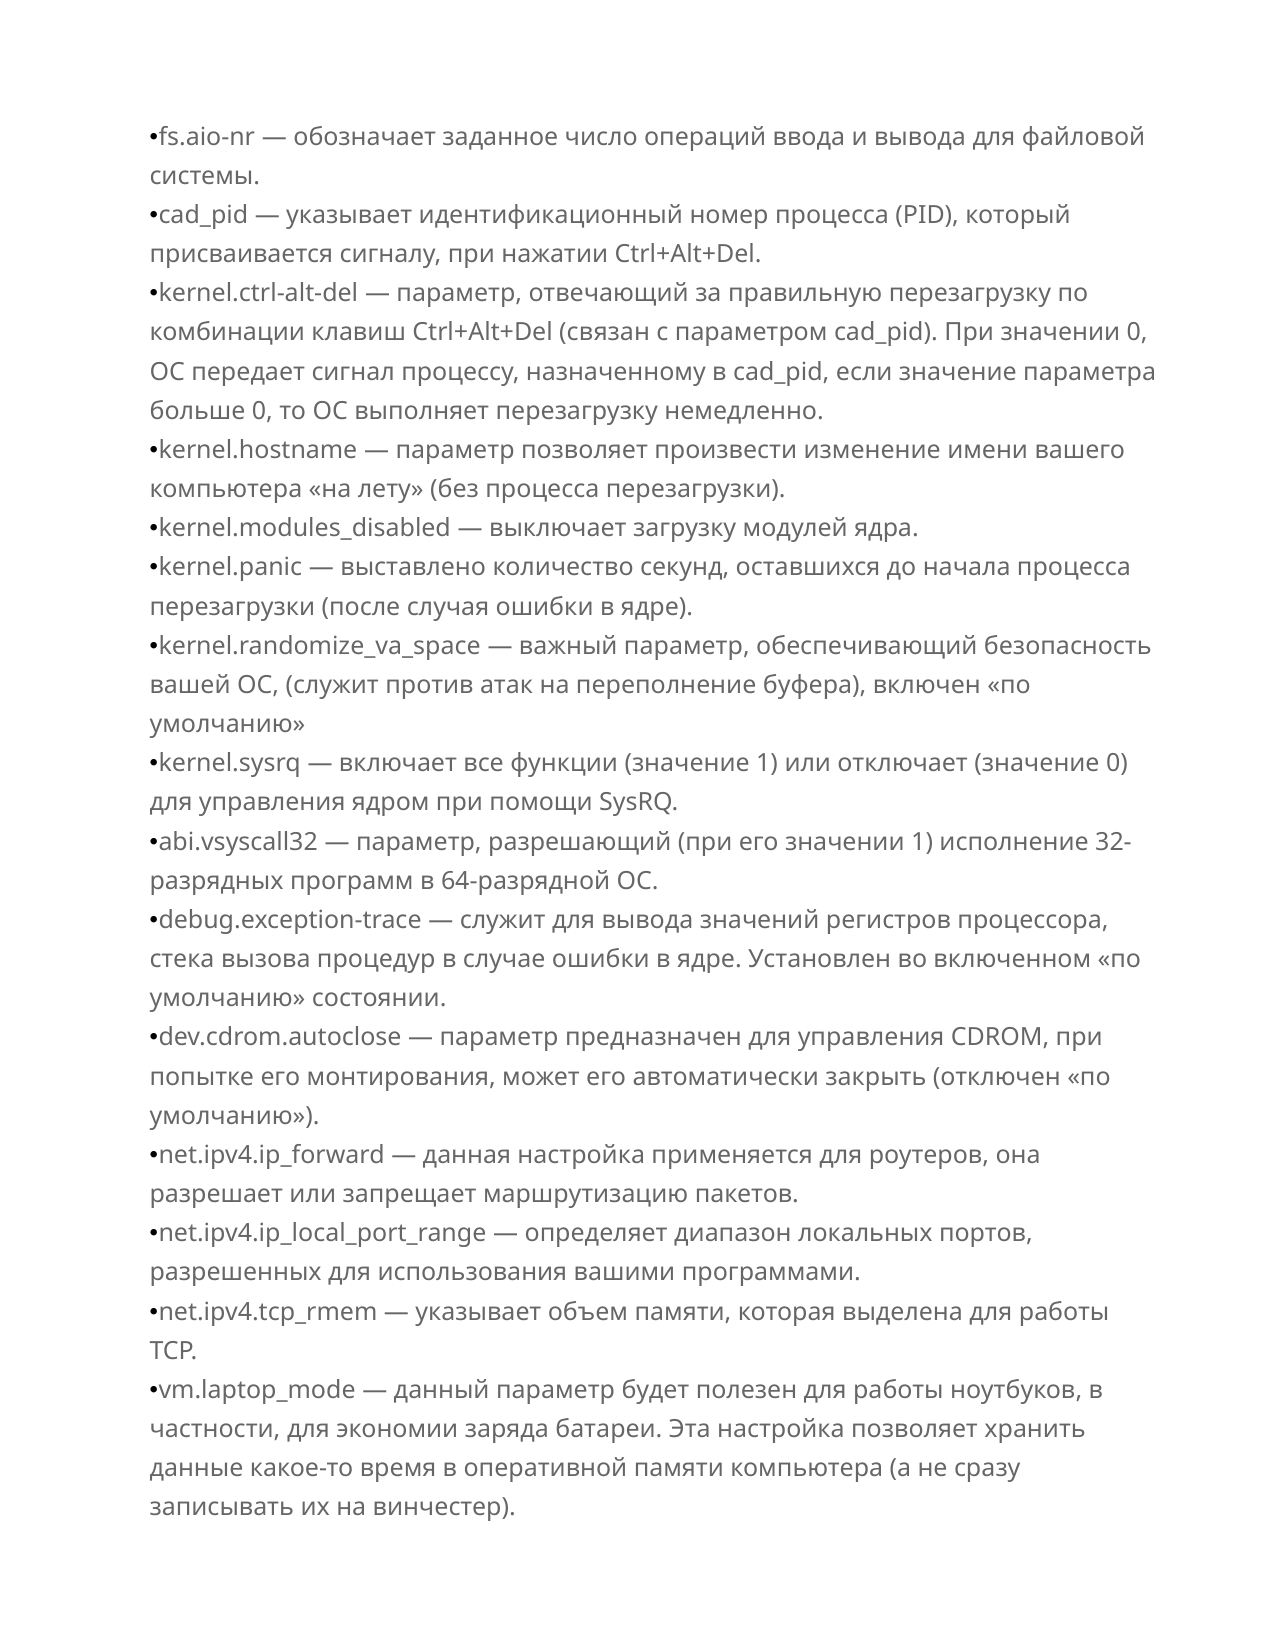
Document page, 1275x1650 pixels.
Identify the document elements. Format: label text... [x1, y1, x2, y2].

list kernel.randomize_va_space — важный параметр, обеспечивающий безопасность вашей ОС, (служит против атак на переполнение буфера), включен «по умолчанию» [118, 627, 1157, 740]
list debug.exception-trace — служит для вывода значений регистров процессора, стека вызова процедур в случае ошибки в ядре. Установлен во включенном «по умолчанию» состоянии. [118, 901, 1157, 1014]
list vm.laptop_mode — данный параметр будет полезен для работы ноутбуков, в частности, для экономии заряда батареи. Эта настройка позволяет хранить данные какое-то время в оперативной памяти компьютера (а не сразу записывать их на винчестер). [118, 1371, 1157, 1523]
list dev.cdrom.autoclose — параметр предназначен для управления CDROM, при попытке его монтирования, может его автоматически закрыть (отключен «по умолчанию»). [118, 1019, 1157, 1131]
list net.ipv4.tcp_rmem — указывает объем памяти, которая выделена для работы TCP. [118, 1293, 1157, 1366]
list net.ipv4.ip_local_port_range — определяет диапазон локальных портов, разрешенных для использования вашими программами. [118, 1215, 1157, 1288]
list kernel.modules_disabled — выключает загрузку модулей ядра. [118, 510, 1157, 544]
list kernel.panic — выставлено количество секунд, оставшихся до начала процесса перезагрузки (после случая ошибки в ядре). [118, 549, 1157, 622]
list net.ipv4.ip_forward — данная настройка применяется для роутеров, она разрешает или запрещает маршрутизацию пакетов. [118, 1136, 1157, 1210]
list abi.vsyscall32 — параметр, разрешающий (при его значении 1) исполнение 32-разрядных программ в 64-разрядной ОС. [118, 823, 1157, 896]
list fs.aio-nr — обозначает заданное число операций ввода и вывода для файловой системы. [118, 118, 1157, 191]
list kernel.sysrq — включает все функции (значение 1) или отключает (значение 0) для управления ядром при помощи SysRQ. [118, 745, 1157, 818]
list kernel.hostname — параметр позволяет произвести изменение имени вашего компьютера «на лету» (без процесса перезагрузки). [118, 431, 1157, 505]
list cad_pid — указывает идентификационный номер процесса (PID), который присваивается сигналу, при нажатии Ctrl+Alt+Del. [118, 196, 1157, 270]
list kernel.ctrl-alt-del — параметр, отвечающий за правильную перезагрузку по комбинации клавиш Ctrl+Alt+Del (связан с параметром cad_pid). При значении 0, ОС передает сигнал процессу, назначенному в cad_pid, если значение параметра больше 0, то ОС выполняет перезагрузку немедленно. [118, 275, 1157, 426]
